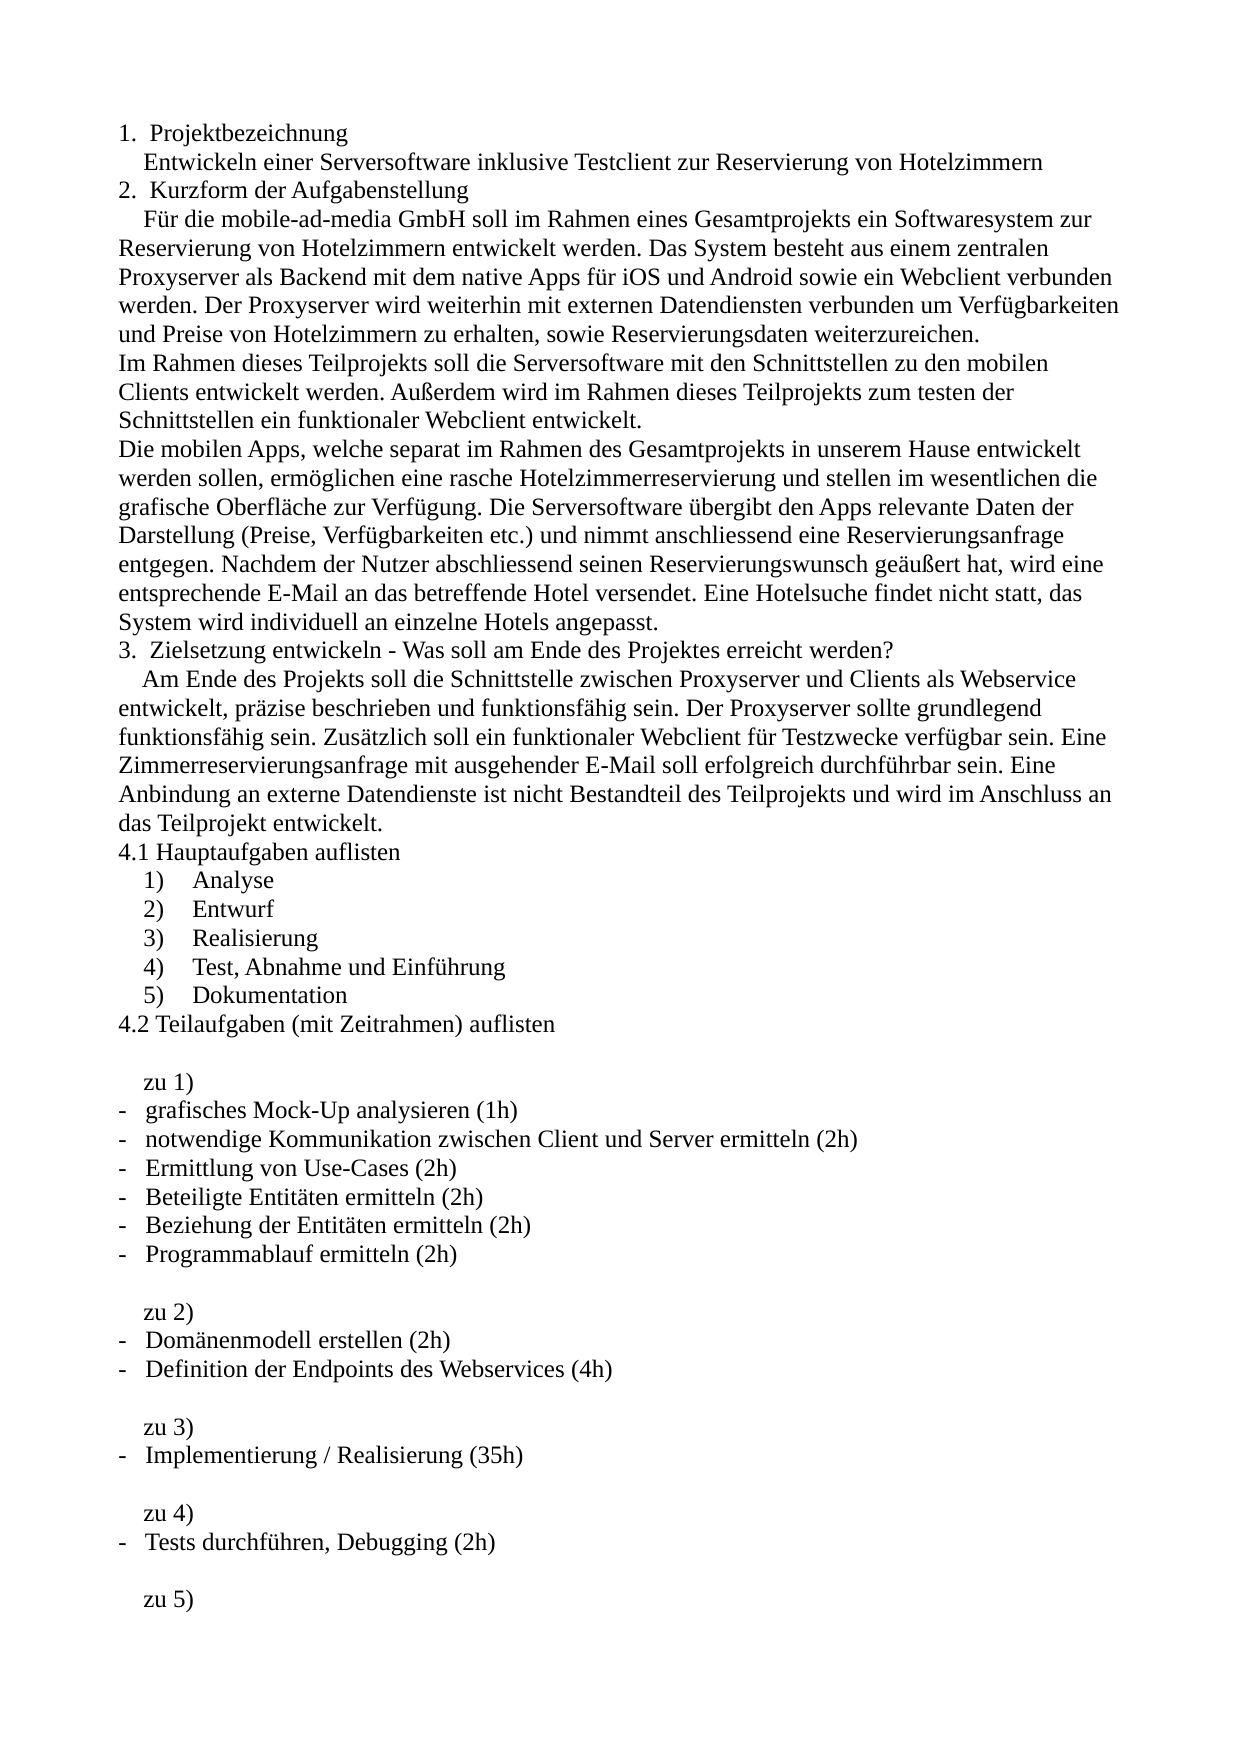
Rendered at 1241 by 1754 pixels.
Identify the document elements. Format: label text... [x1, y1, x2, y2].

text 1) Analyse [118, 866, 1122, 894]
text - Beteiligte Entitäten ermitteln (2h) [118, 1182, 1122, 1211]
text 4) Test, Abnahme und Einführung [118, 952, 1122, 981]
text 4.2 Teilaufgaben (mit Zeitrahmen) auflisten [118, 1009, 1122, 1038]
text 5) Dokumentation [118, 981, 1122, 1009]
text Am Ende des Projekts soll die Schnittstelle zwischen Proxyserver und Clients als Webservice entwickelt, präzise beschrieben und funktionsfähig sein. Der Proxyserver sollte grundlegend funktionsfähig sein. Zusätzlich soll ein funktionaler Webclient für Testzwecke verfügbar sein. Eine Zimmerreservierungsanfrage mit ausgehender E-Mail soll erfolgreich durchführbar sein. Eine Anbindung an externe Datendienste ist nicht Bestandteil des Teilprojekts und wird im Anschluss an das Teilprojekt entwickelt. [118, 664, 1122, 837]
text zu 5) [118, 1584, 1122, 1613]
text Entwickeln einer Serversoftware inklusive Testclient zur Reservierung von Hotelzimmern [118, 147, 1122, 176]
text - Beziehung der Entitäten ermitteln (2h) [118, 1211, 1122, 1239]
text zu 4) [118, 1498, 1122, 1527]
text 3) Realisierung [118, 923, 1122, 952]
text - Domänenmodell erstellen (2h) [118, 1326, 1122, 1354]
text - Programmablauf ermitteln (2h) [118, 1239, 1122, 1268]
text - notwendige Kommunikation zwischen Client und Server ermitteln (2h) [118, 1124, 1122, 1153]
text zu 1) [118, 1067, 1122, 1096]
text zu 3) [118, 1412, 1122, 1441]
text Im Rahmen dieses Teilprojekts soll die Serversoftware mit den Schnittstellen zu den mobilen Clients entwickelt werden. Außerdem wird im Rahmen dieses Teilprojekts zum testen der Schnittstellen ein funktionaler Webclient entwickelt. [118, 348, 1122, 434]
text 2) Entwurf [118, 894, 1122, 923]
text - Ermittlung von Use-Cases (2h) [118, 1153, 1122, 1182]
text - Tests durchführen, Debugging (2h) [118, 1527, 1122, 1556]
text - Implementierung / Realisierung (35h) [118, 1441, 1122, 1469]
text Die mobilen Apps, welche separat im Rahmen des Gesamtprojekts in unserem Hause entwickelt werden sollen, ermöglichen eine rasche Hotelzimmerreservierung und stellen im wesentlichen die grafische Oberfläche zur Verfügung. Die Serversoftware übergibt den Apps relevante Daten der Darstellung (Preise, Verfügbarkeiten etc.) und nimmt anschliessend eine Reservierungsanfrage entgegen. Nachdem der Nutzer abschliessend seinen Reservierungswunsch geäußert hat, wird eine entsprechende E-Mail an das betreffende Hotel versendet. Eine Hotelsuche findet nicht statt, das System wird individuell an einzelne Hotels angepasst. [118, 434, 1122, 636]
text 1. Projektbezeichnung [118, 118, 1122, 147]
text 2. Kurzform der Aufgabenstellung [118, 176, 1122, 204]
text 4.1 Hauptaufgaben auflisten [118, 837, 1122, 866]
text - grafisches Mock-Up analysieren (1h) [118, 1096, 1122, 1124]
text Für die mobile-ad-media GmbH soll im Rahmen eines Gesamtprojekts ein Softwaresystem zur Reservierung von Hotelzimmern entwickelt werden. Das System besteht aus einem zentralen Proxyserver als Backend mit dem native Apps für iOS und Android sowie ein Webclient verbunden werden. Der Proxyserver wird weiterhin mit externen Datendiensten verbunden um Verfügbarkeiten und Preise von Hotelzimmern zu erhalten, sowie Reservierungsdaten weiterzureichen. [118, 204, 1122, 348]
text 3. Zielsetzung entwickeln - Was soll am Ende des Projektes erreicht werden? [118, 636, 1122, 664]
text - Definition der Endpoints des Webservices (4h) [118, 1354, 1122, 1383]
text zu 2) [118, 1297, 1122, 1326]
